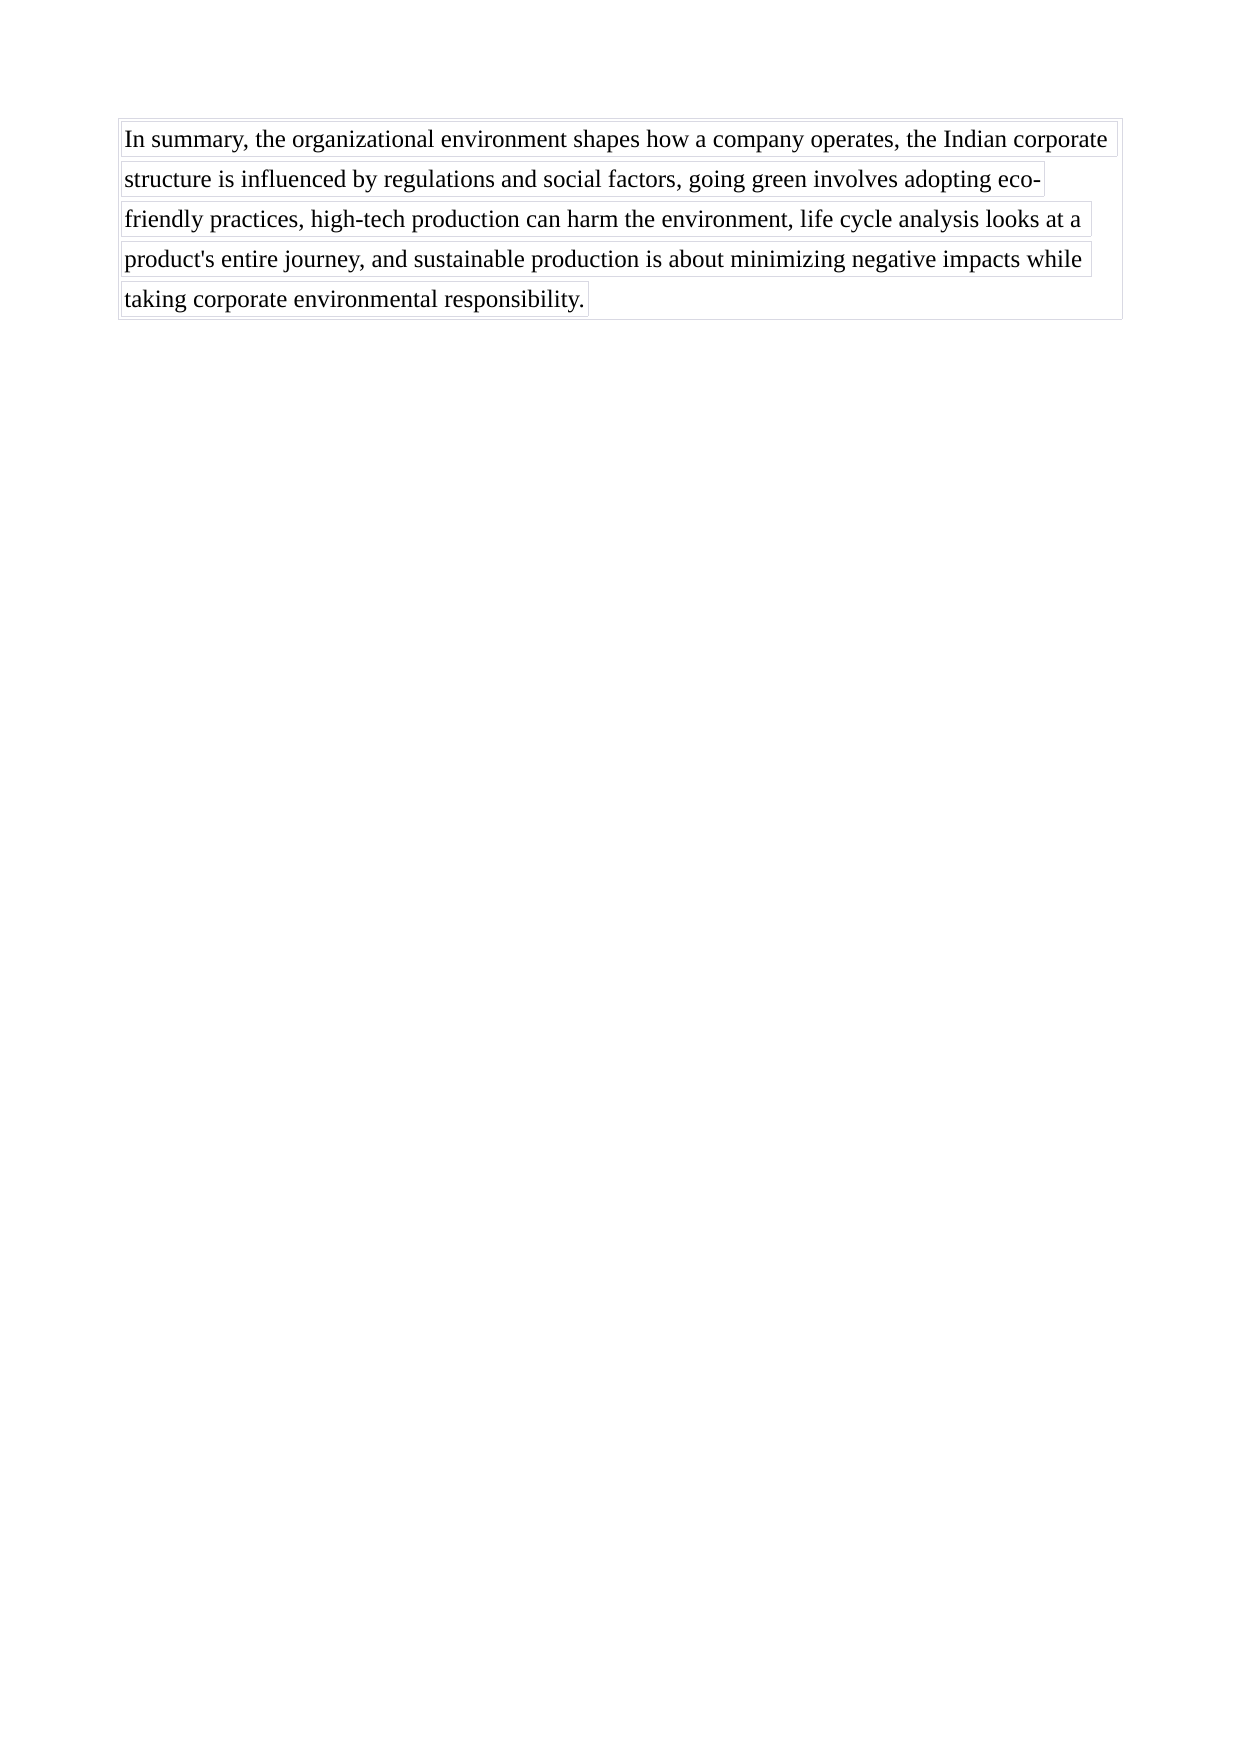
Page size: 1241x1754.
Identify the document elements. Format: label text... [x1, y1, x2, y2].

text In summary, the organizational environment shapes how a company operates, the Indian corporate structure is influenced by regulations and social factors, going green involves adopting eco-friendly practices, high-tech production can harm the environment, life cycle analysis looks at a product's entire journey, and sustainable production is about minimizing negative impacts while taking corporate environmental responsibility. [119, 119, 1122, 319]
